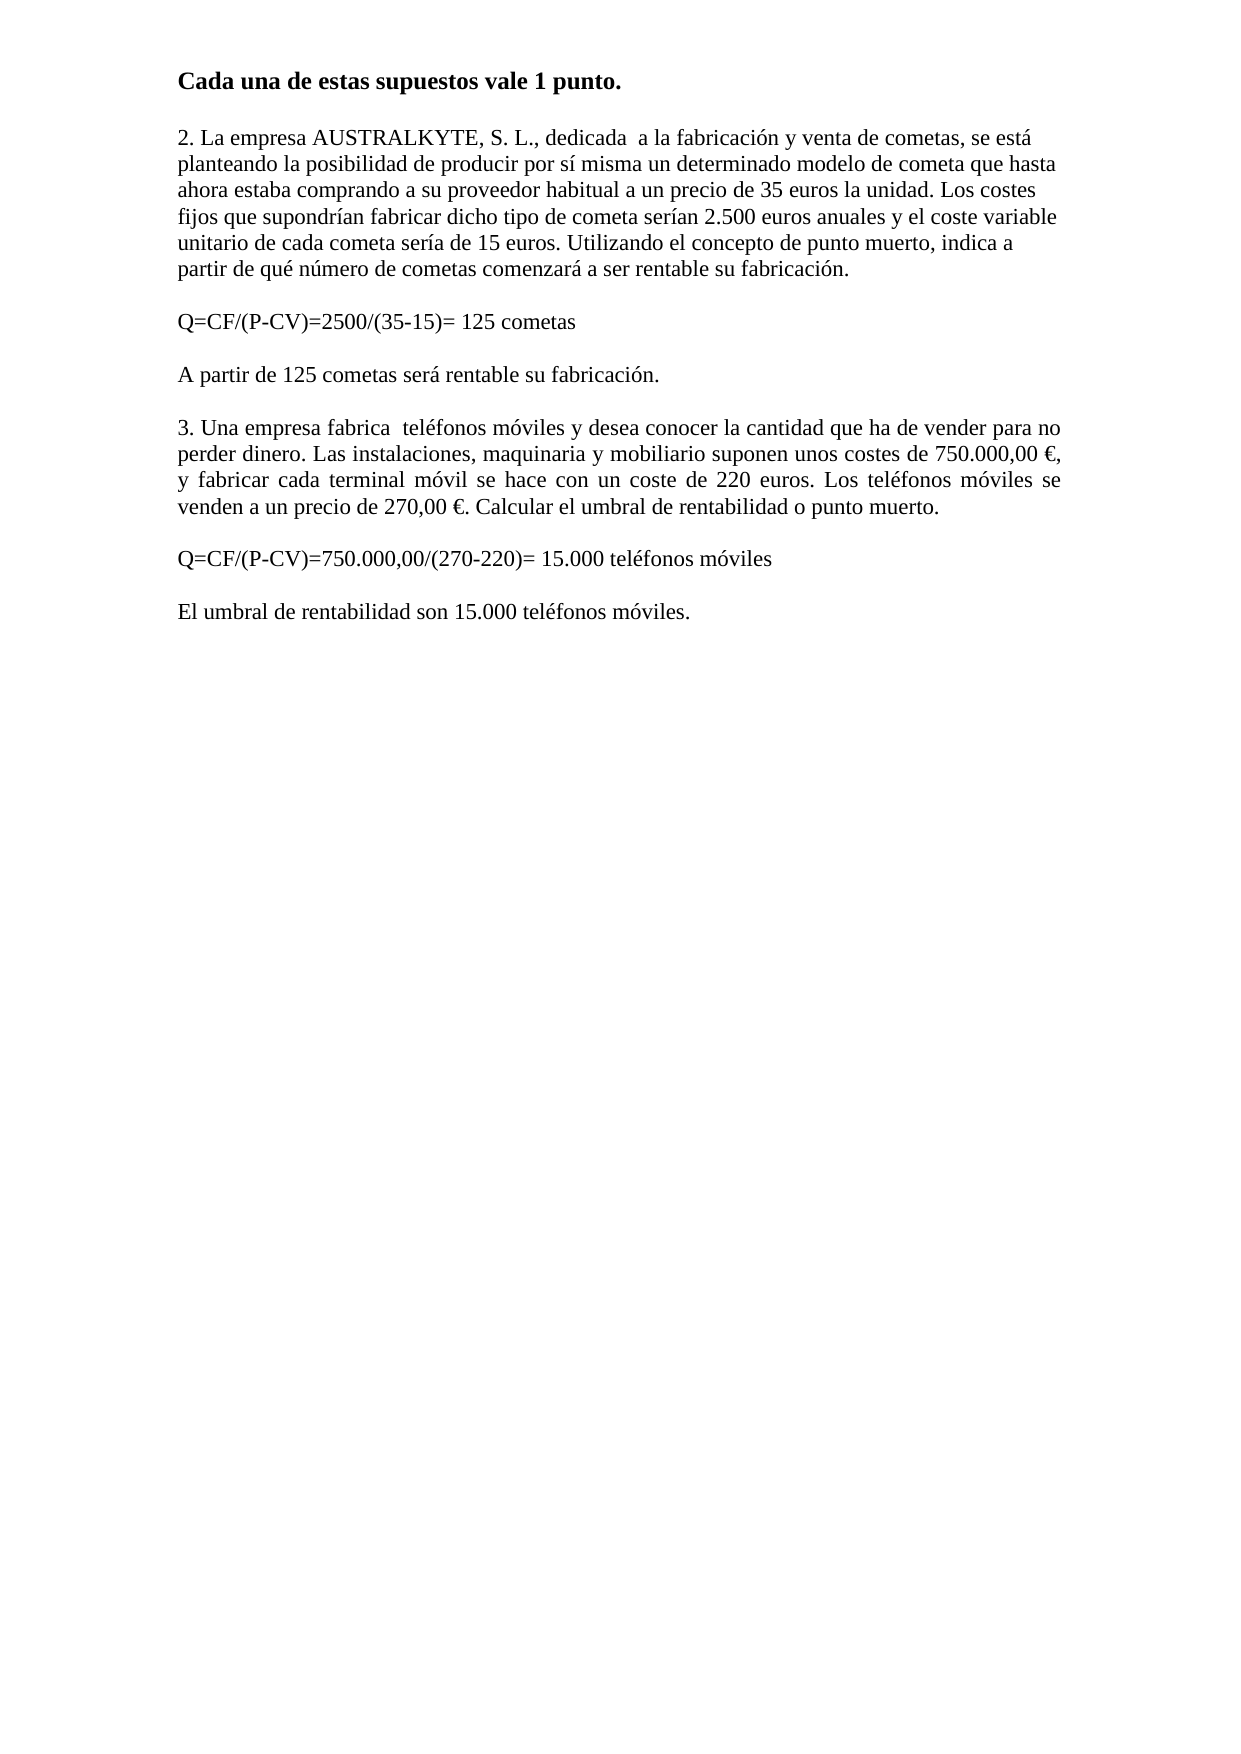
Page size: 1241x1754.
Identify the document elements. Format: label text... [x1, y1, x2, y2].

text A partir de 125 cometas será rentable su fabricación. [177, 361, 1063, 387]
text El umbral de rentabilidad son 15.000 teléfonos móviles. [177, 598, 1063, 624]
text 2. La empresa AUSTRALKYTE, S. L., dedicada a la fabricación y venta de cometas, se está planteando la posibilidad de producir por sí misma un determinado modelo de cometa que hasta ahora estaba comprando a su proveedor habitual a un precio de 35 euros la unidad. Los costes fijos que supondrían fabricar dicho tipo de cometa serían 2.500 euros anuales y el coste variable unitario de cada cometa sería de 15 euros. Utilizando el concepto de punto muerto, indica a partir de qué número de cometas comenzará a ser rentable su fabricación. [177, 124, 1063, 282]
text 3. Una empresa fabrica teléfonos móviles y desea conocer la cantidad que ha de vender para no perder dinero. Las instalaciones, maquinaria y mobiliario suponen unos costes de 750.000,00 €, y fabricar cada terminal móvil se hace con un coste de 220 euros. Los teléfonos móviles se venden a un precio de 270,00 €. Calcular el umbral de rentabilidad o punto muerto. [177, 414, 1063, 519]
text Cada una de estas supuestos vale 1 punto. [177, 66, 1063, 95]
text Q=CF/(P-CV)=750.000,00/(270-220)= 15.000 teléfonos móviles [177, 545, 1063, 572]
text Q=CF/(P-CV)=2500/(35-15)= 125 cometas [177, 308, 1063, 334]
